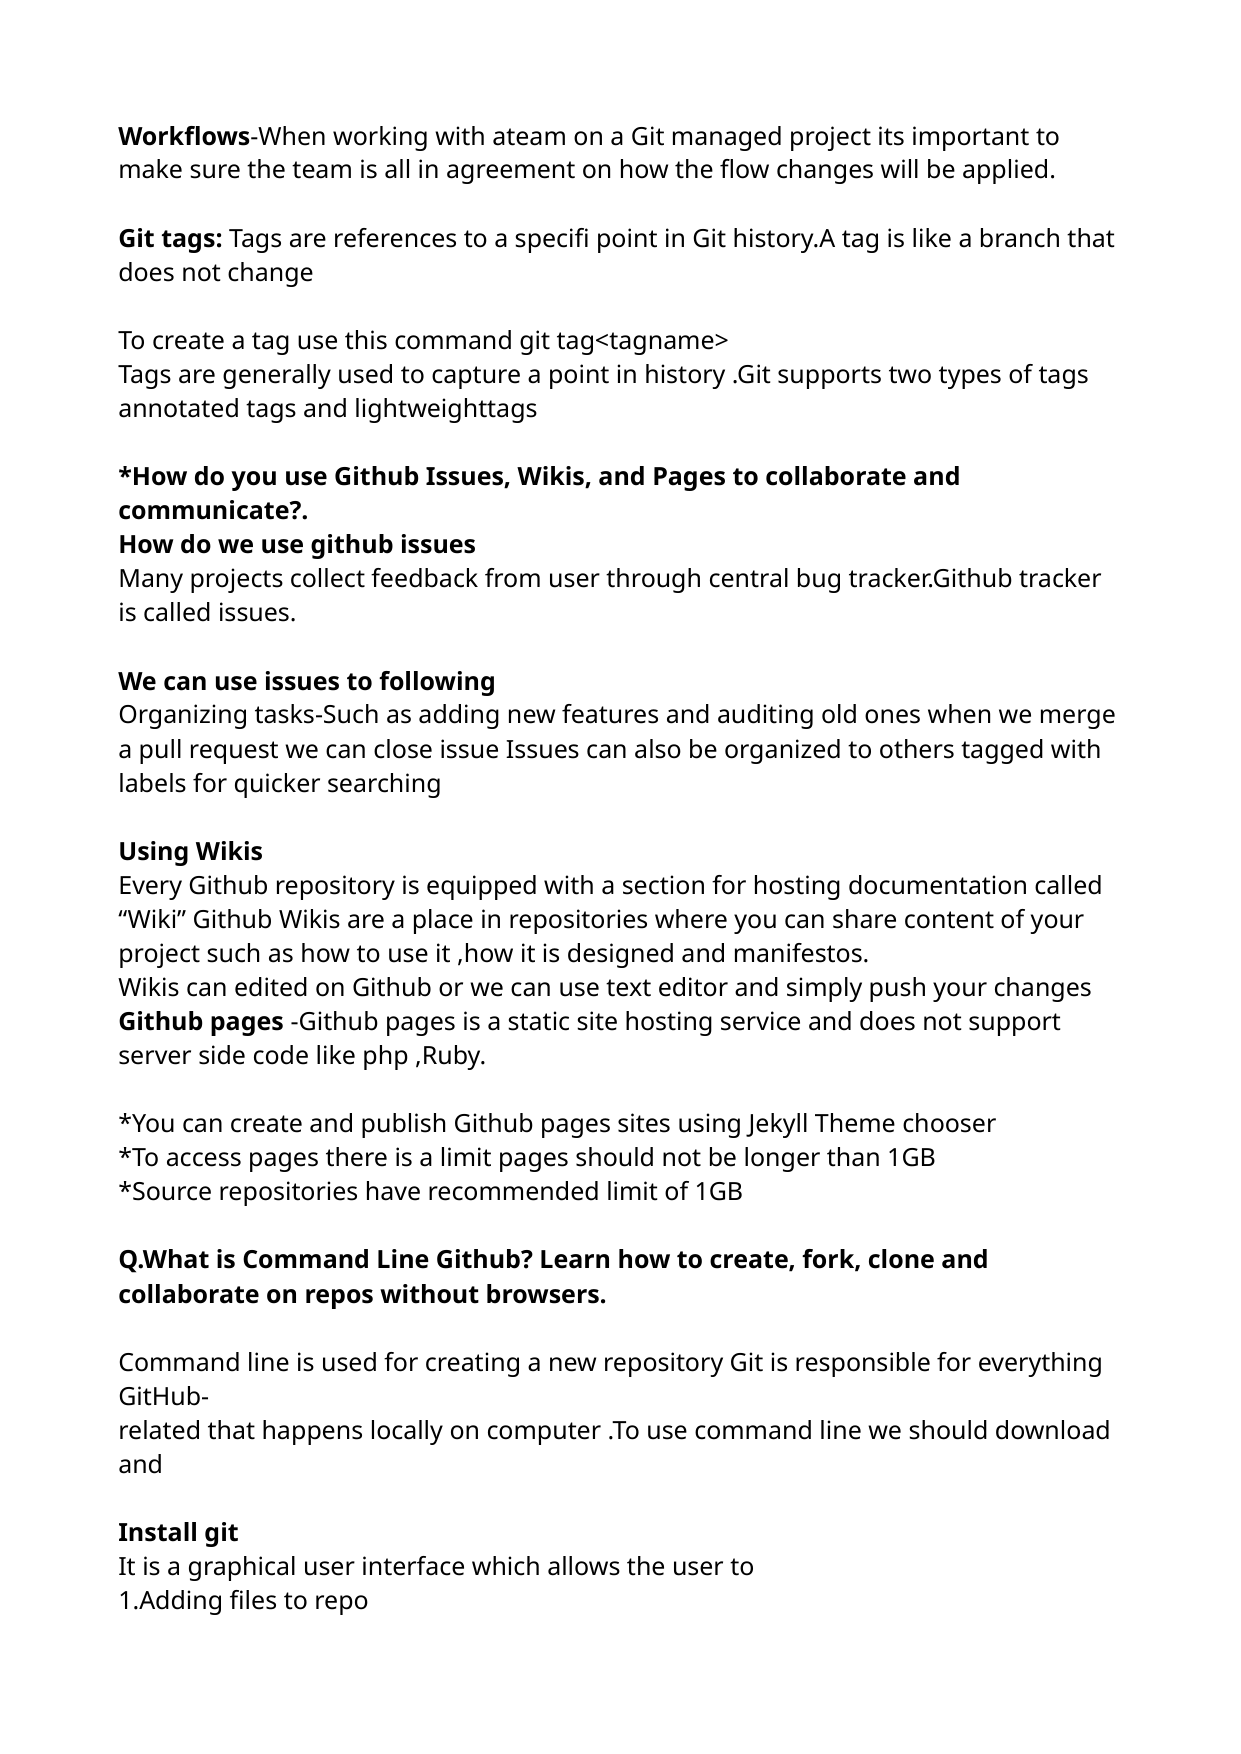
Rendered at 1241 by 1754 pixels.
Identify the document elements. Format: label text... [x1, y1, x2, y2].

text Command line is used for creating a new repository Git is responsible for everything GitHub- [118, 1344, 1122, 1412]
text How do we use github issues [118, 527, 1122, 561]
text Using Wikis [118, 833, 1122, 867]
text *Source repositories have recommended limit of 1GB [118, 1174, 1122, 1208]
text *How do you use Github Issues, Wikis, and Pages to collaborate and communicate?. [118, 459, 1122, 527]
text Q.What is Command Line Github? Learn how to create, fork, clone and collaborate on repos without browsers. [118, 1242, 1122, 1310]
text *To access pages there is a limit pages should not be longer than 1GB [118, 1140, 1122, 1174]
text Install git [118, 1515, 1122, 1549]
text Workflows-When working with ateam on a Git managed project its important to make sure the team is all in agreement on how the flow changes will be applied. [118, 118, 1122, 186]
text Wikis can edited on Github or we can use text editor and simply push your changes [118, 970, 1122, 1004]
text To create a tag use this command git tag<tagname> [118, 322, 1122, 357]
text We can use issues to following [118, 663, 1122, 697]
text It is a graphical user interface which allows the user to [118, 1549, 1122, 1583]
text Github pages -Github pages is a static site hosting service and does not support server side code like php ,Ruby. [118, 1004, 1122, 1072]
text Every Github repository is equipped with a section for hosting documentation called “Wiki” Github Wikis are a place in repositories where you can share content of your project such as how to use it ,how it is designed and manifestos. [118, 867, 1122, 970]
text 1.Adding files to repo [118, 1583, 1122, 1617]
text Organizing tasks-Such as adding new features and auditing old ones when we merge a pull request we can close issue Issues can also be organized to others tagged with labels for quicker searching [118, 697, 1122, 799]
text *You can create and publish Github pages sites using Jekyll Theme chooser [118, 1106, 1122, 1140]
text Many projects collect feedback from user through central bug tracker.Github tracker is called issues. [118, 561, 1122, 629]
text Git tags: Tags are references to a specifi point in Git history.A tag is like a branch that does not change [118, 220, 1122, 288]
text related that happens locally on computer .To use command line we should download and [118, 1412, 1122, 1481]
text Tags are generally used to capture a point in history .Git supports two types of tags annotated tags and lightweighttags [118, 357, 1122, 425]
